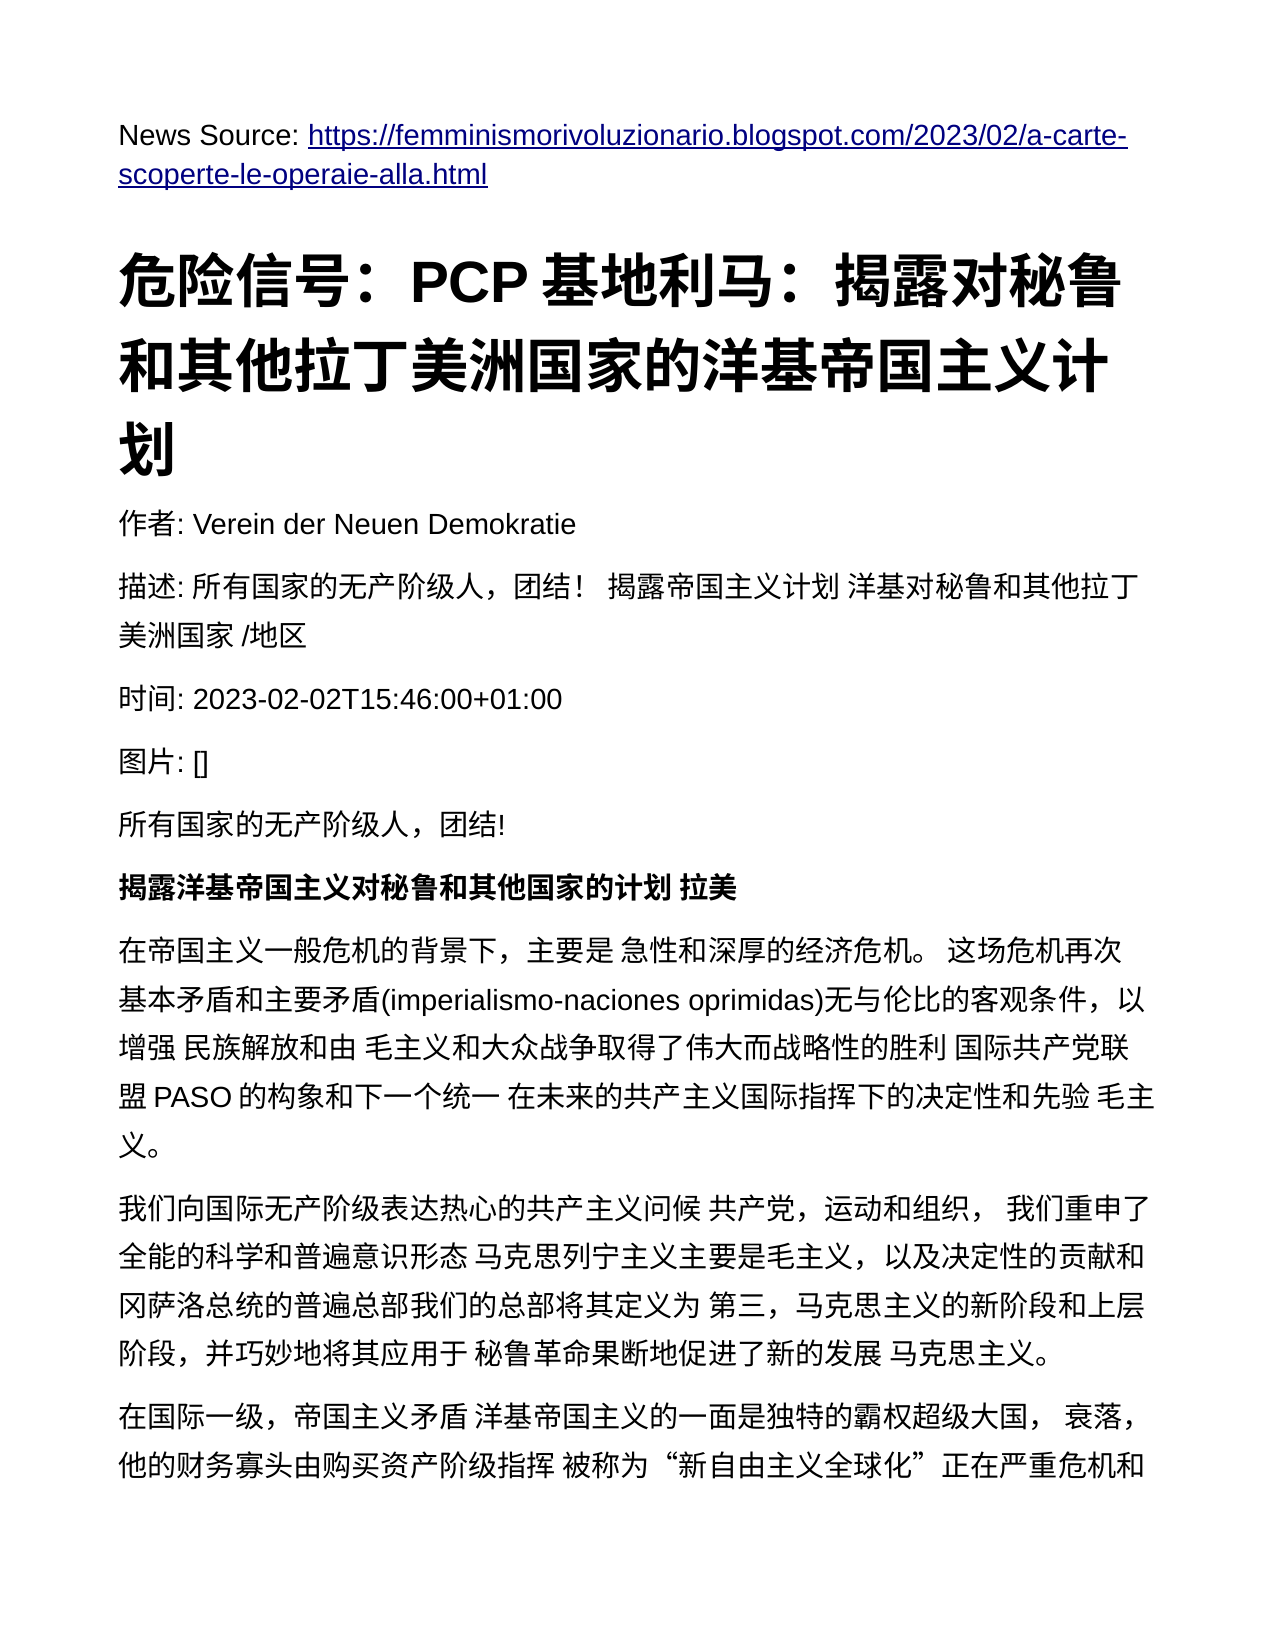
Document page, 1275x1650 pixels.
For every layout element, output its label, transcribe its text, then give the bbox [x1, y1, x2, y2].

text 作者: Verein der Neuen Demokratie [118, 501, 1157, 543]
subtitle 危险信号：PCP基地利马：揭露对秘鲁和其他拉丁美洲国家的洋基帝国主义计划 [118, 235, 1157, 488]
text 揭露洋基帝国主义对秘鲁和其他国家的计划 拉美 [118, 865, 1157, 907]
text 时间: 2023-02-02T15:46:00+01:00 [118, 676, 1157, 718]
text 我们向国际无产阶级表达热心的共产主义问候 共产党，运动和组织， 我们重申了全能的科学和普遍意识形态 马克思列宁主义主要是毛主义，以及决定性的贡献和 冈萨洛总统的普遍总部我们的总部将其定义为 第三，马克思主义的新阶段和上层阶段，并巧妙地将其应用于 秘鲁革命果断地促进了新的发展 马克思主义。 [118, 1185, 1157, 1373]
text 所有国家的无产阶级人，团结! [118, 802, 1157, 844]
text 在国际一级，帝国主义矛盾 洋基帝国主义的一面是独特的霸权超级大国， 衰落，他的财务寡头由购买资产阶级指挥 被称为“新自由主义全球化”正在严重危机和不断增长 充满黑色视角的通货膨胀和巨大的衰退，每次适用 更多的保护主义使他们的斗争加强，诉诸法西斯主义，风险 “内战”和“分离主义”或“国家的自治”，其计划 保持您独特的霸权状况的战略性，它们是tumbo Tumbo，危机危机，越来越基于战争勒索和 原子在被压迫国家恐吓或产生恐惧； 战争 侵略和猎物(OTAN en medio oriente y ahora en Europa del Este)赞助 并根据其利益促进“恐怖主义”。 [118, 1394, 1157, 1485]
text News Source: https://femminismorivoluzionario.blogspot.com/2023/02/a-carte-scoperte-le-operaie-alla.html [118, 118, 1157, 190]
text 在帝国主义一般危机的背景下，主要是 急性和深厚的经济危机。 这场危机再次 基本矛盾和主要矛盾(imperialismo-naciones oprimidas)无与伦比的客观条件，以增强 民族解放和由 毛主义和大众战争取得了伟大而战略性的胜利 国际共产党联盟PASO的构象和下一个统一 在未来的共产主义国际指挥下的决定性和先验 毛主义。 [118, 928, 1157, 1164]
text 图片: [] [118, 739, 1157, 781]
text 描述: 所有国家的无产阶级人，团结！ 揭露帝国主义计划 洋基对秘鲁和其他拉丁美洲国家 /地区 [118, 564, 1157, 655]
